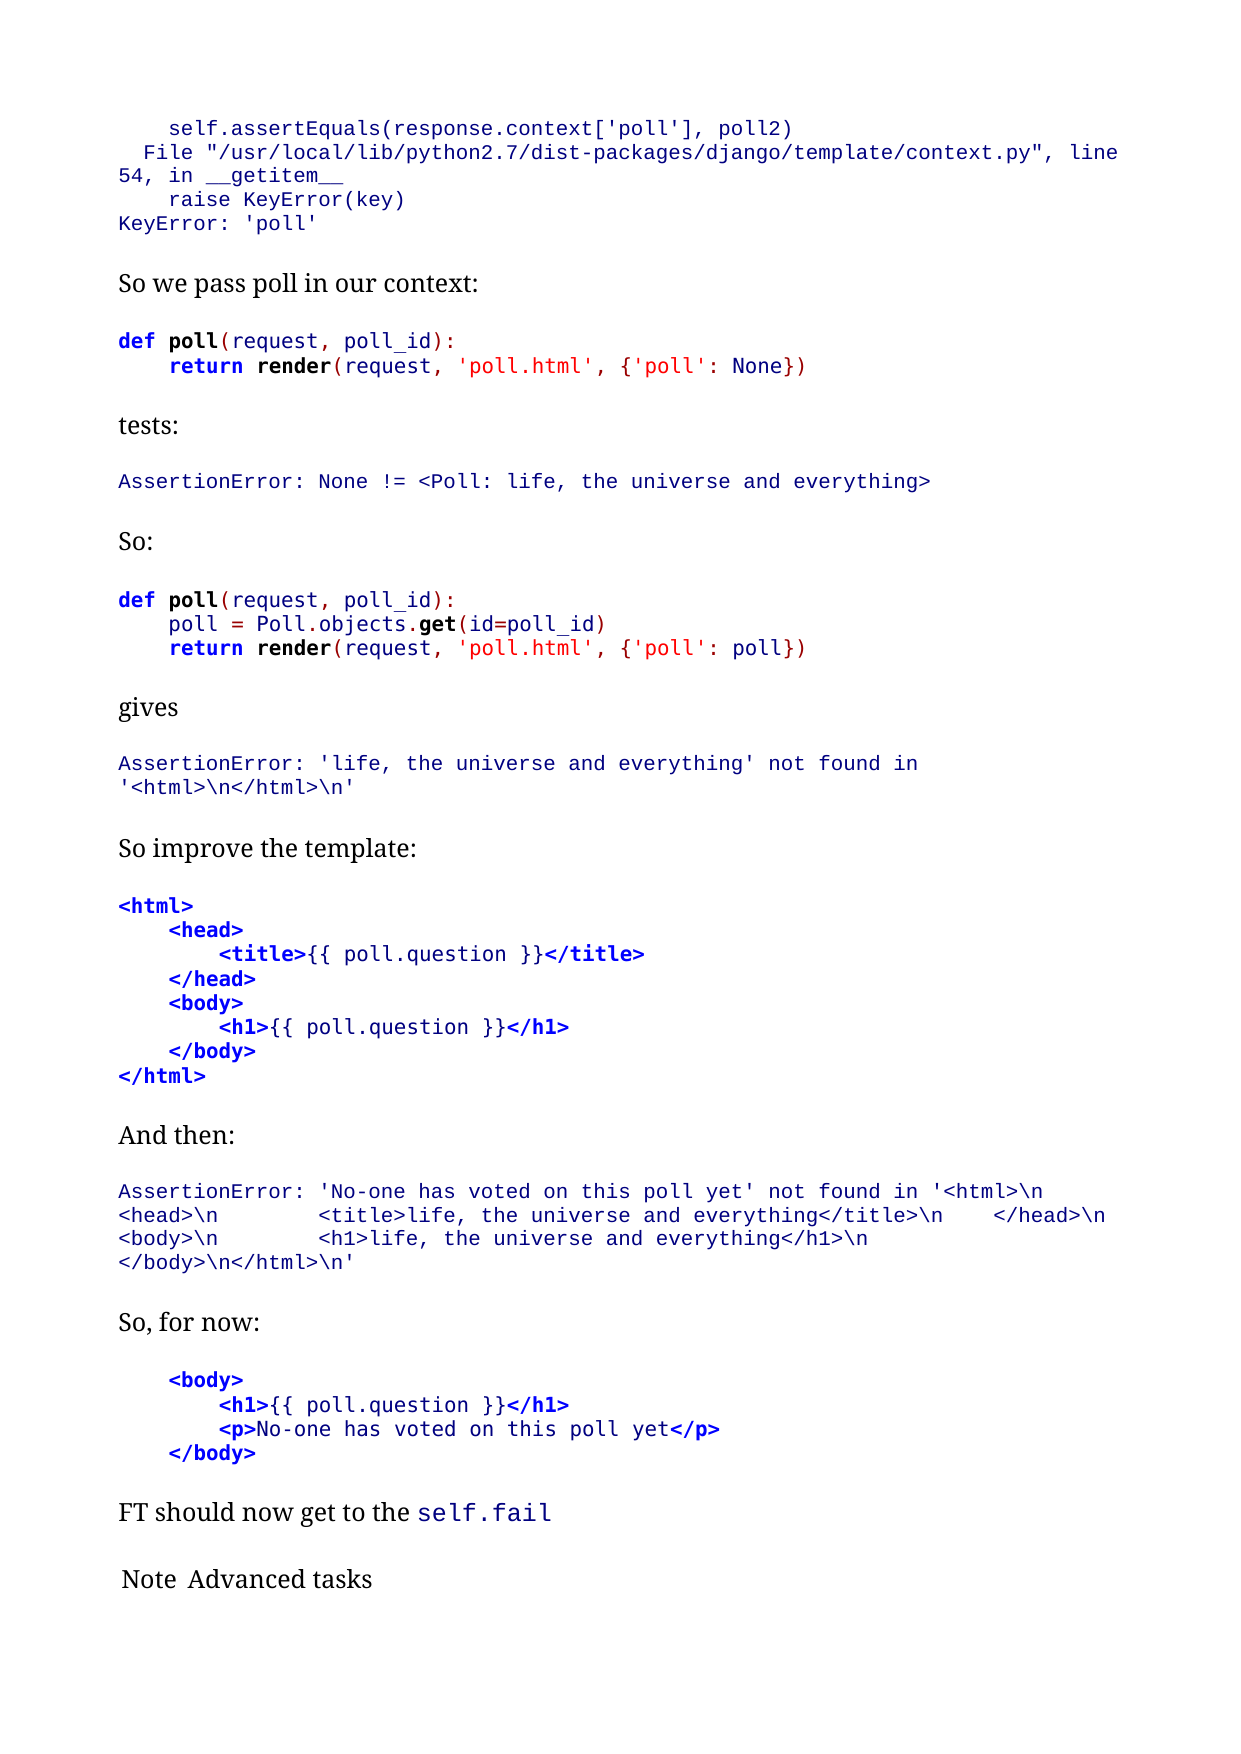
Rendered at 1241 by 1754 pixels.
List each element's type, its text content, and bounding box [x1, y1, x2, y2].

text poll = Poll.objects.get(id=poll_id) [118, 612, 1122, 636]
text So improve the template: [118, 830, 1122, 864]
text <body>\n <h1>life, the universe and everything</h1>\n [118, 1228, 1122, 1252]
text </head> [118, 967, 1122, 991]
text </body> [118, 1441, 1122, 1466]
text <head> [118, 918, 1122, 942]
text <html> [118, 894, 1122, 918]
text def poll(request, poll_id): [118, 588, 1122, 612]
text And then: [118, 1117, 1122, 1151]
text AssertionError: 'life, the universe and everything' not found in [118, 753, 1122, 777]
table_header Advanced tasks Figure out how to use url includes to put the poll url into polls/urls.py instead of mysite/urls.py DRY! We shouldn’t have these URL strings hard-coded all over the place. Find out how to remove them from the template Look up how template inheritance works in Django. Make poll.html and home.html inherit from a common base template. [184, 1559, 1181, 1628]
text <head>\n <title>life, the universe and everything</title>\n </head>\n [118, 1204, 1122, 1228]
text self.assertEquals(response.context['poll'], poll2) [118, 118, 1122, 142]
table_header Note [118, 1559, 184, 1628]
text </html> [118, 1064, 1122, 1088]
text gives [118, 690, 1122, 724]
text '<html>\n</html>\n' [118, 777, 1122, 801]
text <body> [118, 1368, 1122, 1393]
text KeyError: 'poll' [118, 213, 1122, 236]
text <title>{{ poll.question }}</title> [118, 942, 1122, 967]
text </body>\n</html>\n' [118, 1252, 1122, 1276]
text AssertionError: None != <Poll: life, the universe and everything> [118, 471, 1122, 494]
text <p>No-one has voted on this poll yet</p> [118, 1417, 1122, 1441]
text <body> [118, 991, 1122, 1015]
text File "/usr/local/lib/python2.7/dist-packages/django/template/context.py", line 54, in __getitem__ [118, 142, 1122, 189]
text def poll(request, poll_id): [118, 329, 1122, 354]
text return render(request, 'poll.html', {'poll': poll}) [118, 636, 1122, 660]
text return render(request, 'poll.html', {'poll': None}) [118, 354, 1122, 378]
text FT should now get to the self.fail [118, 1495, 1122, 1529]
text tests: [118, 407, 1122, 441]
text So, for now: [118, 1305, 1122, 1339]
text <h1>{{ poll.question }}</h1> [118, 1393, 1122, 1417]
text </body> [118, 1039, 1122, 1064]
text raise KeyError(key) [118, 189, 1122, 213]
text <h1>{{ poll.question }}</h1> [118, 1015, 1122, 1039]
text So: [118, 524, 1122, 558]
text So we pass poll in our context: [118, 266, 1122, 300]
text AssertionError: 'No-one has voted on this poll yet' not found in '<html>\n [118, 1181, 1122, 1204]
